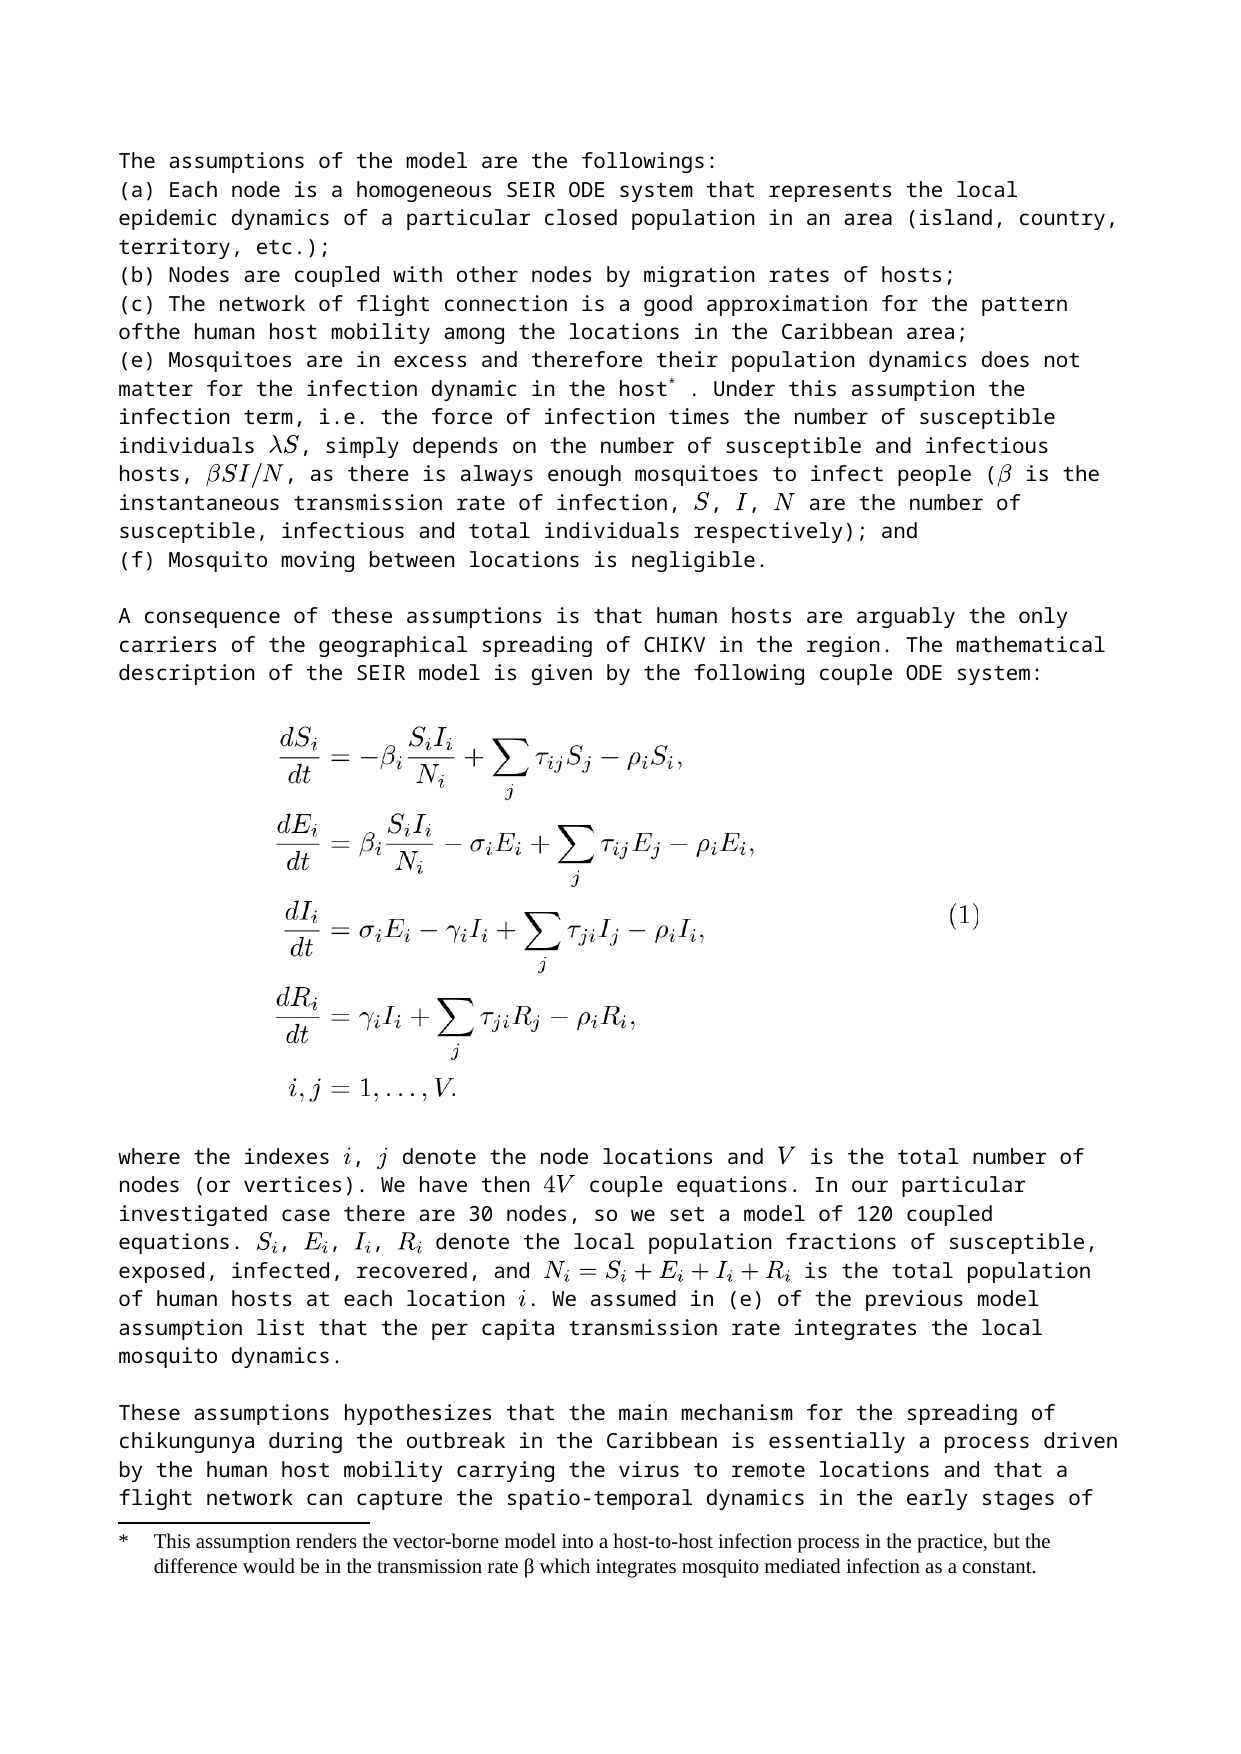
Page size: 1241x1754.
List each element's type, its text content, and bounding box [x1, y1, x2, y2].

text These assumptions hypothesizes that the main mechanism for the spreading of chikungunya during the outbreak in the Caribbean is essentially a process driven by the human host mobility carrying the virus to remote locations and that a flight network can capture the spatio-temporal dynamics in the early stages of [118, 1398, 1122, 1512]
text (c) The network of flight connection is a good approximation for the pattern ofthe human host mobility among the locations in the Caribbean area; [118, 289, 1122, 346]
text matter for the infection dynamic in the host . Under this assumption the infection term, i.e. the force of infection times the number of susceptible individuals , simply depends on the number of susceptible and infectious hosts, , as there is always enough mosquitoes to infect people ( is the instantaneous transmission rate of infection, , , are the number of susceptible, infectious and total individuals respectively); and [118, 374, 1122, 545]
text (e) Mosquitoes are in excess and therefore their population dynamics does not [118, 346, 1122, 374]
text (a) Each node is a homogeneous SEIR ODE system that represents the local epidemic dynamics of a particular closed population in an area (island, country, territory, etc.); [118, 175, 1122, 260]
picture [262, 715, 979, 1107]
text (b) Nodes are coupled with other nodes by migration rates of hosts; [118, 260, 1122, 289]
text This assumption renders the vector-borne model into a host-to-host infection process in the practice, but the difference would be in the transmission rate β which integrates mosquito mediated infection as a constant. [118, 1529, 1122, 1578]
text The assumptions of the model are the followings: [118, 147, 1122, 175]
text (f) Mosquito moving between locations is negligible. [118, 545, 1122, 573]
text A consequence of these assumptions is that human hosts are arguably the only carriers of the geographical spreading of CHIKV in the region. The mathematical description of the SEIR model is given by the following couple ODE system: [118, 602, 1122, 687]
text where the indexes , denote the node locations and is the total number of nodes (or vertices). We have then couple equations. In our particular investigated case there are 30 nodes, so we set a model of 120 coupled equations. , , , denote the local population fractions of susceptible, exposed, infected, recovered, and is the total population of human hosts at each location . We assumed in (e) of the previous model assumption list that the per capita transmission rate integrates the local mosquito dynamics. [118, 1142, 1122, 1369]
